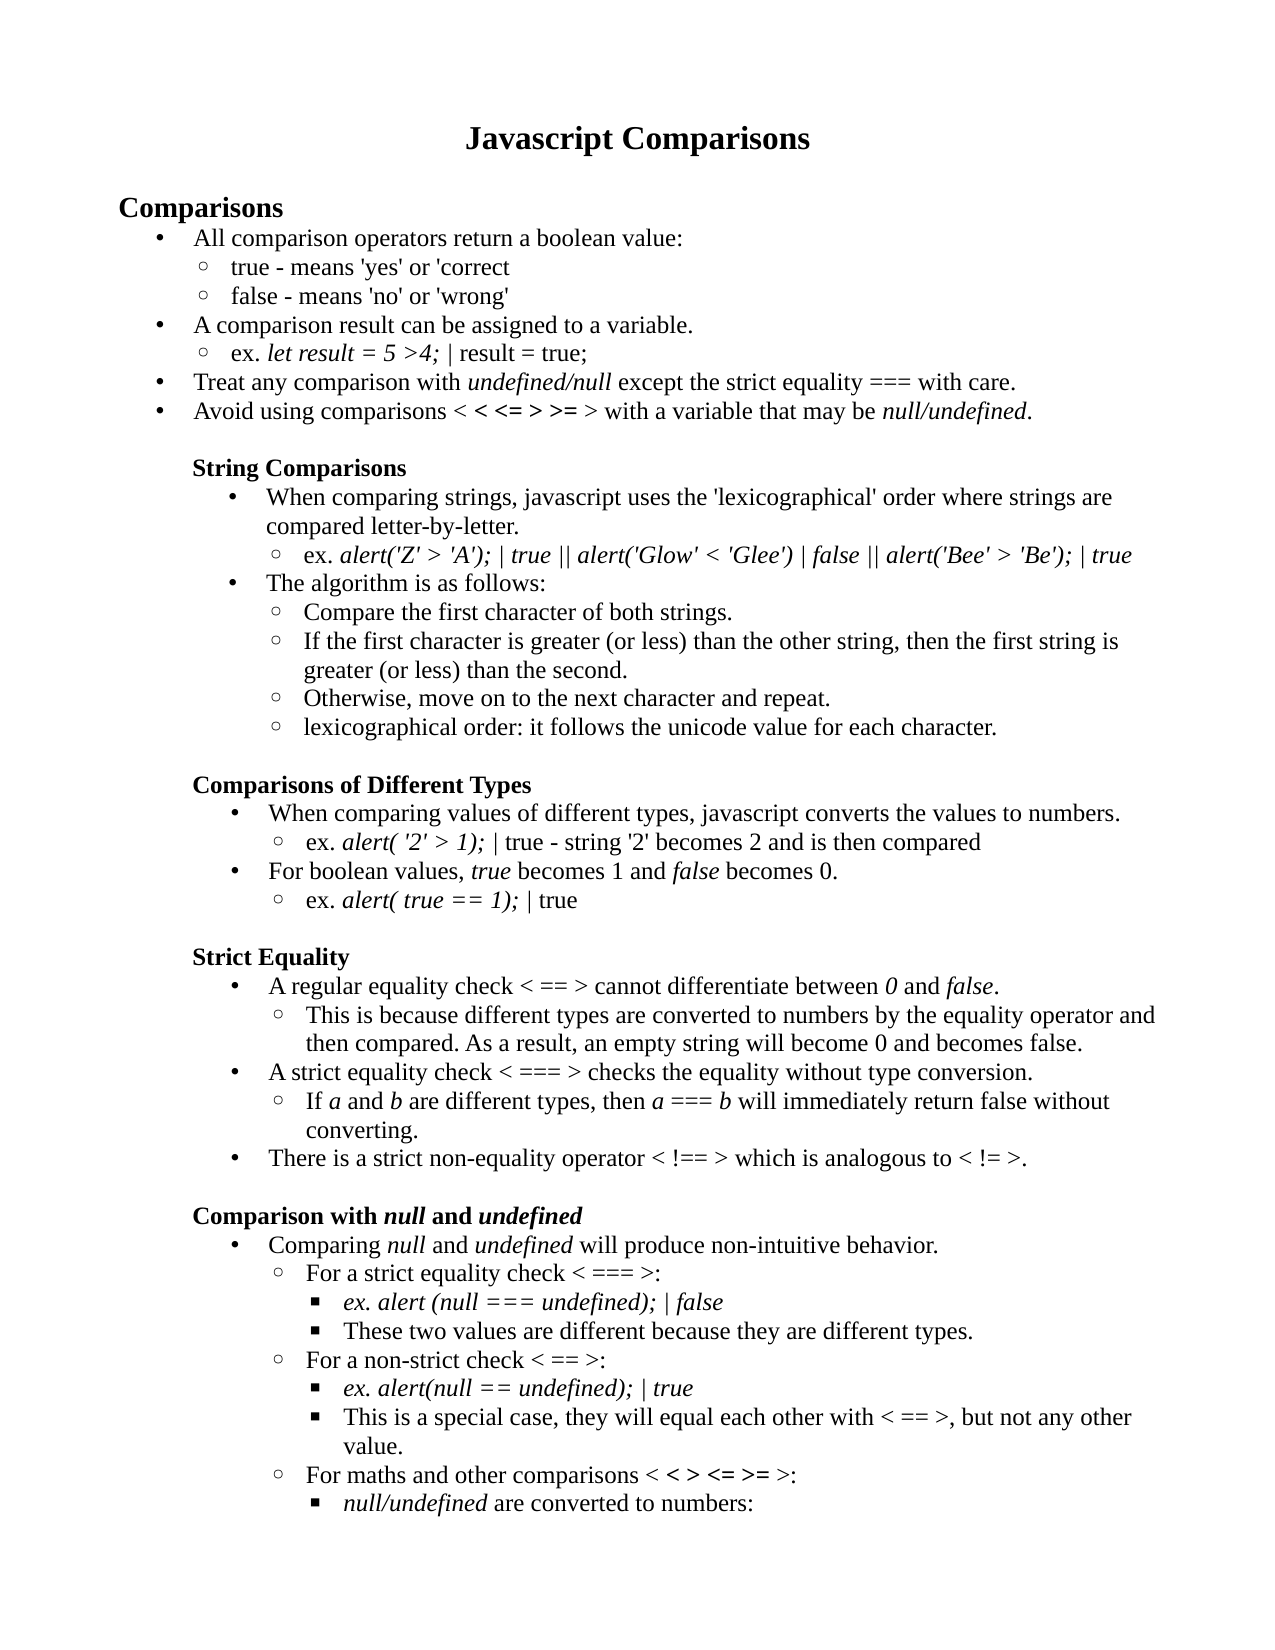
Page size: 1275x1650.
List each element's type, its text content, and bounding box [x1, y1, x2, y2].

list Compare the first character of both strings. [266, 597, 1157, 626]
list Otherwise, move on to the next character and repeat. [266, 683, 1157, 712]
list These two values are different because they are different types. [306, 1316, 1157, 1345]
list null/undefined are converted to numbers: [306, 1488, 1157, 1517]
list This is a special case, they will equal each other with < == >, but not any other value. [306, 1402, 1157, 1460]
list ex. alert( true == 1); | true [268, 885, 1157, 913]
list ex. alert (null === undefined); | false [306, 1287, 1157, 1316]
text String Comparisons [118, 453, 1157, 482]
list When comparing values of different types, javascript converts the values to numbers. [231, 798, 1157, 827]
list For a strict equality check < === >: [268, 1258, 1157, 1287]
list This is because different types are converted to numbers by the equality operator and then compared. As a result, an empty string will become 0 and becomes false. [268, 1000, 1157, 1057]
list The algorithm is as follows: [228, 568, 1157, 597]
list ex. alert( '2' > 1); | true - string '2' becomes 2 and is then compared [268, 827, 1157, 856]
list For a non-strict check < == >: [268, 1345, 1157, 1373]
list true - means 'yes' or 'correct [193, 252, 1157, 281]
text Javascript Comparisons [118, 118, 1157, 156]
list ex. alert('Z' > 'A'); | true || alert('Glow' < 'Glee') | false || alert('Bee' > 'Be'); | true [266, 540, 1157, 568]
list Treat any comparison with undefined/null except the strict equality === with care. [156, 367, 1157, 396]
text Comparisons [118, 190, 1157, 223]
text Comparisons of Different Types [118, 770, 1157, 798]
text Comparison with null and undefined [118, 1201, 1157, 1230]
text Strict Equality [118, 942, 1157, 971]
list When comparing strings, javascript uses the 'lexicographical' order where strings are compared letter-by-letter. [228, 482, 1157, 540]
list false - means 'no' or 'wrong' [193, 281, 1157, 310]
list For boolean values, true becomes 1 and false becomes 0. [231, 856, 1157, 885]
list A comparison result can be assigned to a variable. [156, 310, 1157, 338]
list If a and b are different types, then a === b will immediately return false without converting. [268, 1086, 1157, 1143]
list There is a strict non-equality operator < !== > which is analogous to < != >. [231, 1143, 1157, 1172]
list A strict equality check < === > checks the equality without type conversion. [231, 1057, 1157, 1086]
list A regular equality check < == > cannot differentiate between 0 and false. [231, 971, 1157, 1000]
list Comparing null and undefined will produce non-intuitive behavior. [231, 1230, 1157, 1258]
list lexicographical order: it follows the unicode value for each character. [266, 712, 1157, 741]
list ex. alert(null == undefined); | true [306, 1373, 1157, 1402]
list All comparison operators return a boolean value: [156, 223, 1157, 252]
list For maths and other comparisons < < > <= >= >: [268, 1460, 1157, 1488]
list If the first character is greater (or less) than the other string, then the first string is greater (or less) than the second. [266, 626, 1157, 683]
list ex. let result = 5 >4; | result = true; [193, 338, 1157, 367]
list Avoid using comparisons < < <= > >= > with a variable that may be null/undefined. [156, 396, 1157, 425]
